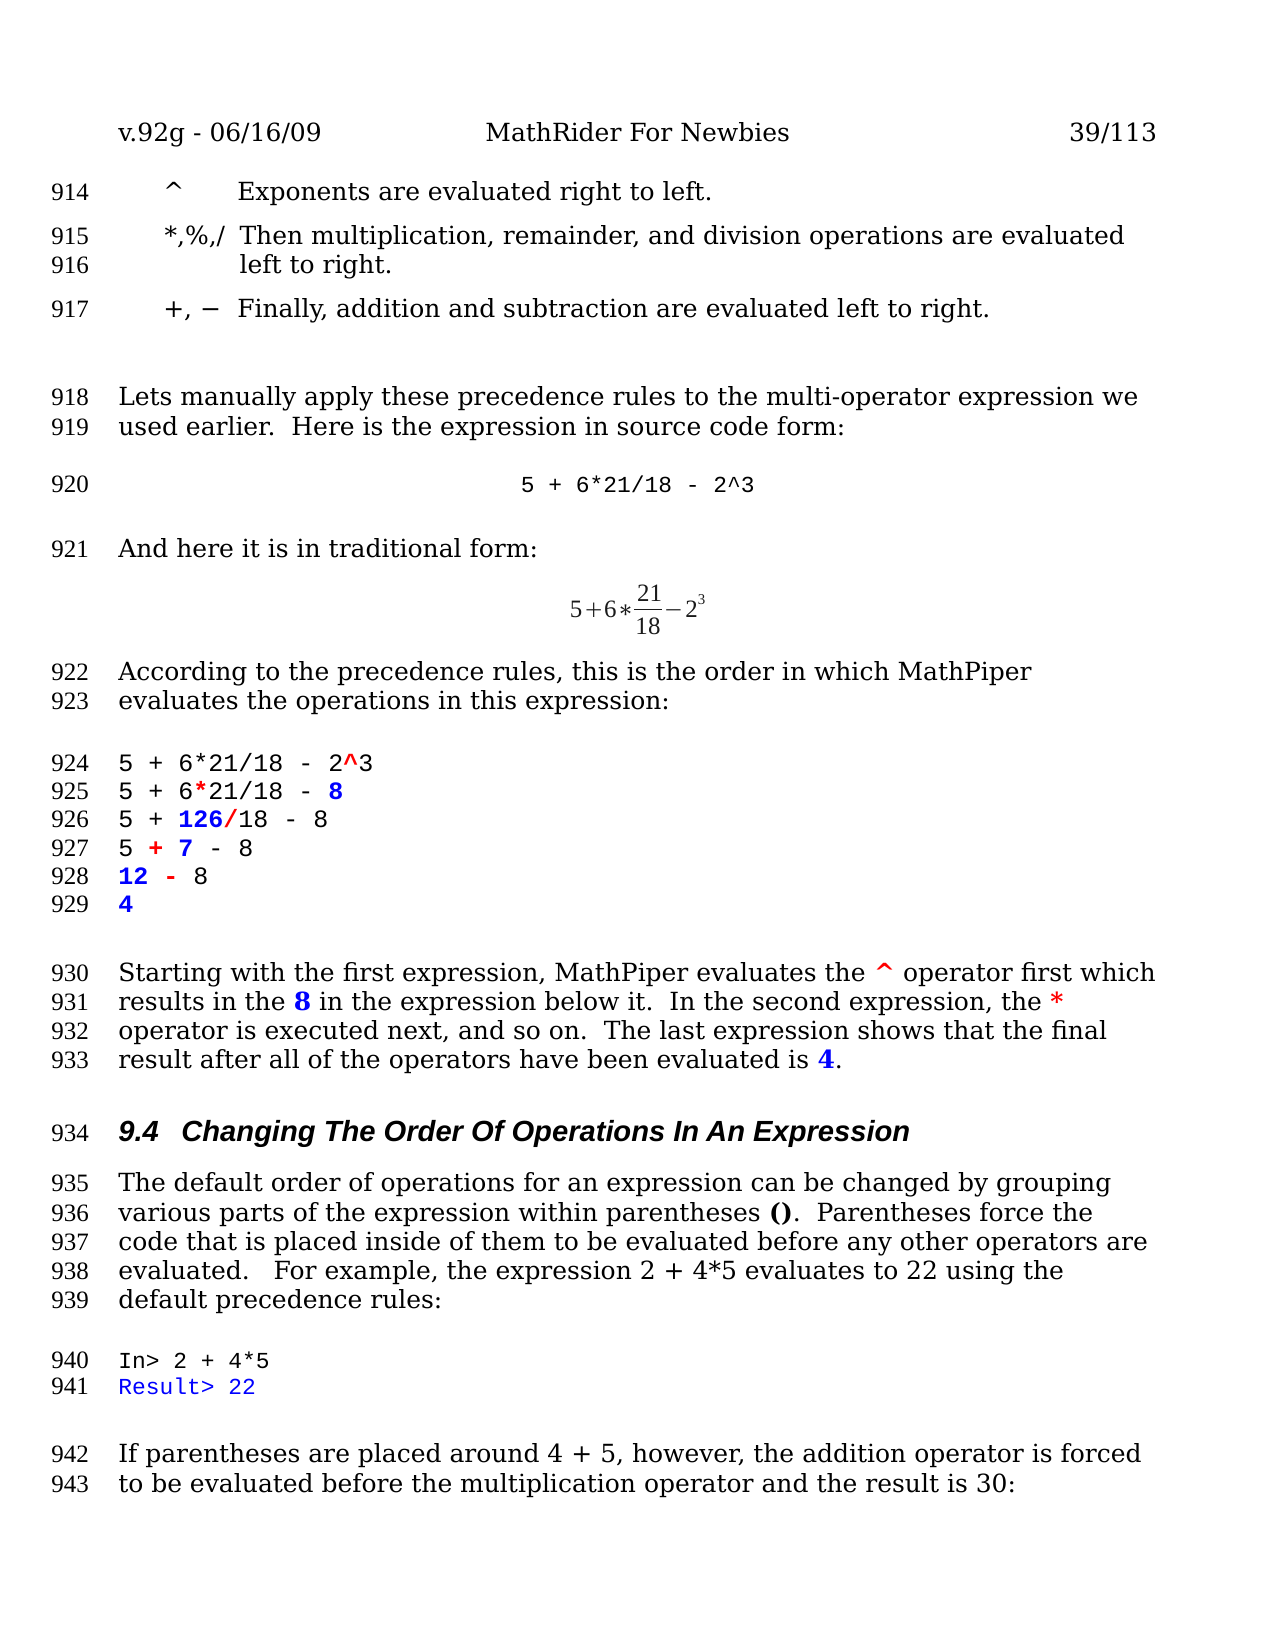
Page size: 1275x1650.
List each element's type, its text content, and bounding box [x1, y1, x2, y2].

text *,%,/ Then multiplication, remainder, and division operations are evaluated left to right. [164, 221, 1157, 279]
text Starting with the first expression, MathPiper evaluates the ^ operator first which results in the 8 in the expression below it. In the second expression, the * operator is executed next, and so on. The last expression shows that the final result after all of the operators have been evaluated is 4. [118, 958, 1157, 1075]
text 4 [118, 892, 1157, 920]
text In> 2 + 4*5 [118, 1350, 1157, 1376]
text 5 + 6*21/18 - 2^3 [118, 750, 1157, 779]
subtitle Changing The Order Of Operations In An Expression [118, 1114, 1157, 1147]
text 5 + 126/18 - 8 [118, 807, 1157, 835]
text If parentheses are placed around 4 + 5, however, the addition operator is forced to be evaluated before the multiplication operator and the result is 30: [118, 1440, 1157, 1498]
text 12 - 8 [118, 864, 1157, 892]
text Lets manually apply these precedence rules to the multi-operator expression we used earlier. Here is the expression in source code form: [118, 383, 1157, 441]
text 5 + 7 - 8 [118, 835, 1157, 864]
text 5 + 6*21/18 - 2^3 [118, 473, 1157, 499]
text 5 + 6*21/18 - 8 [118, 779, 1157, 807]
text Result> 22 [118, 1376, 1157, 1402]
text And here it is in traditional form: [118, 534, 1157, 563]
text +, − Finally, addition and subtraction are evaluated left to right. [163, 294, 1157, 323]
text According to the precedence rules, this is the order in which MathPiper evaluates the operations in this expression: [118, 657, 1157, 715]
text ^ Exponents are evaluated right to left. [163, 177, 1157, 206]
text The default order of operations for an expression can be changed by grouping various parts of the expression within parentheses (). Parentheses force the code that is placed inside of them to be evaluated before any other operators are evaluated. For example, the expression 2 + 4*5 evaluates to 22 using the default precedence rules: [118, 1168, 1157, 1314]
